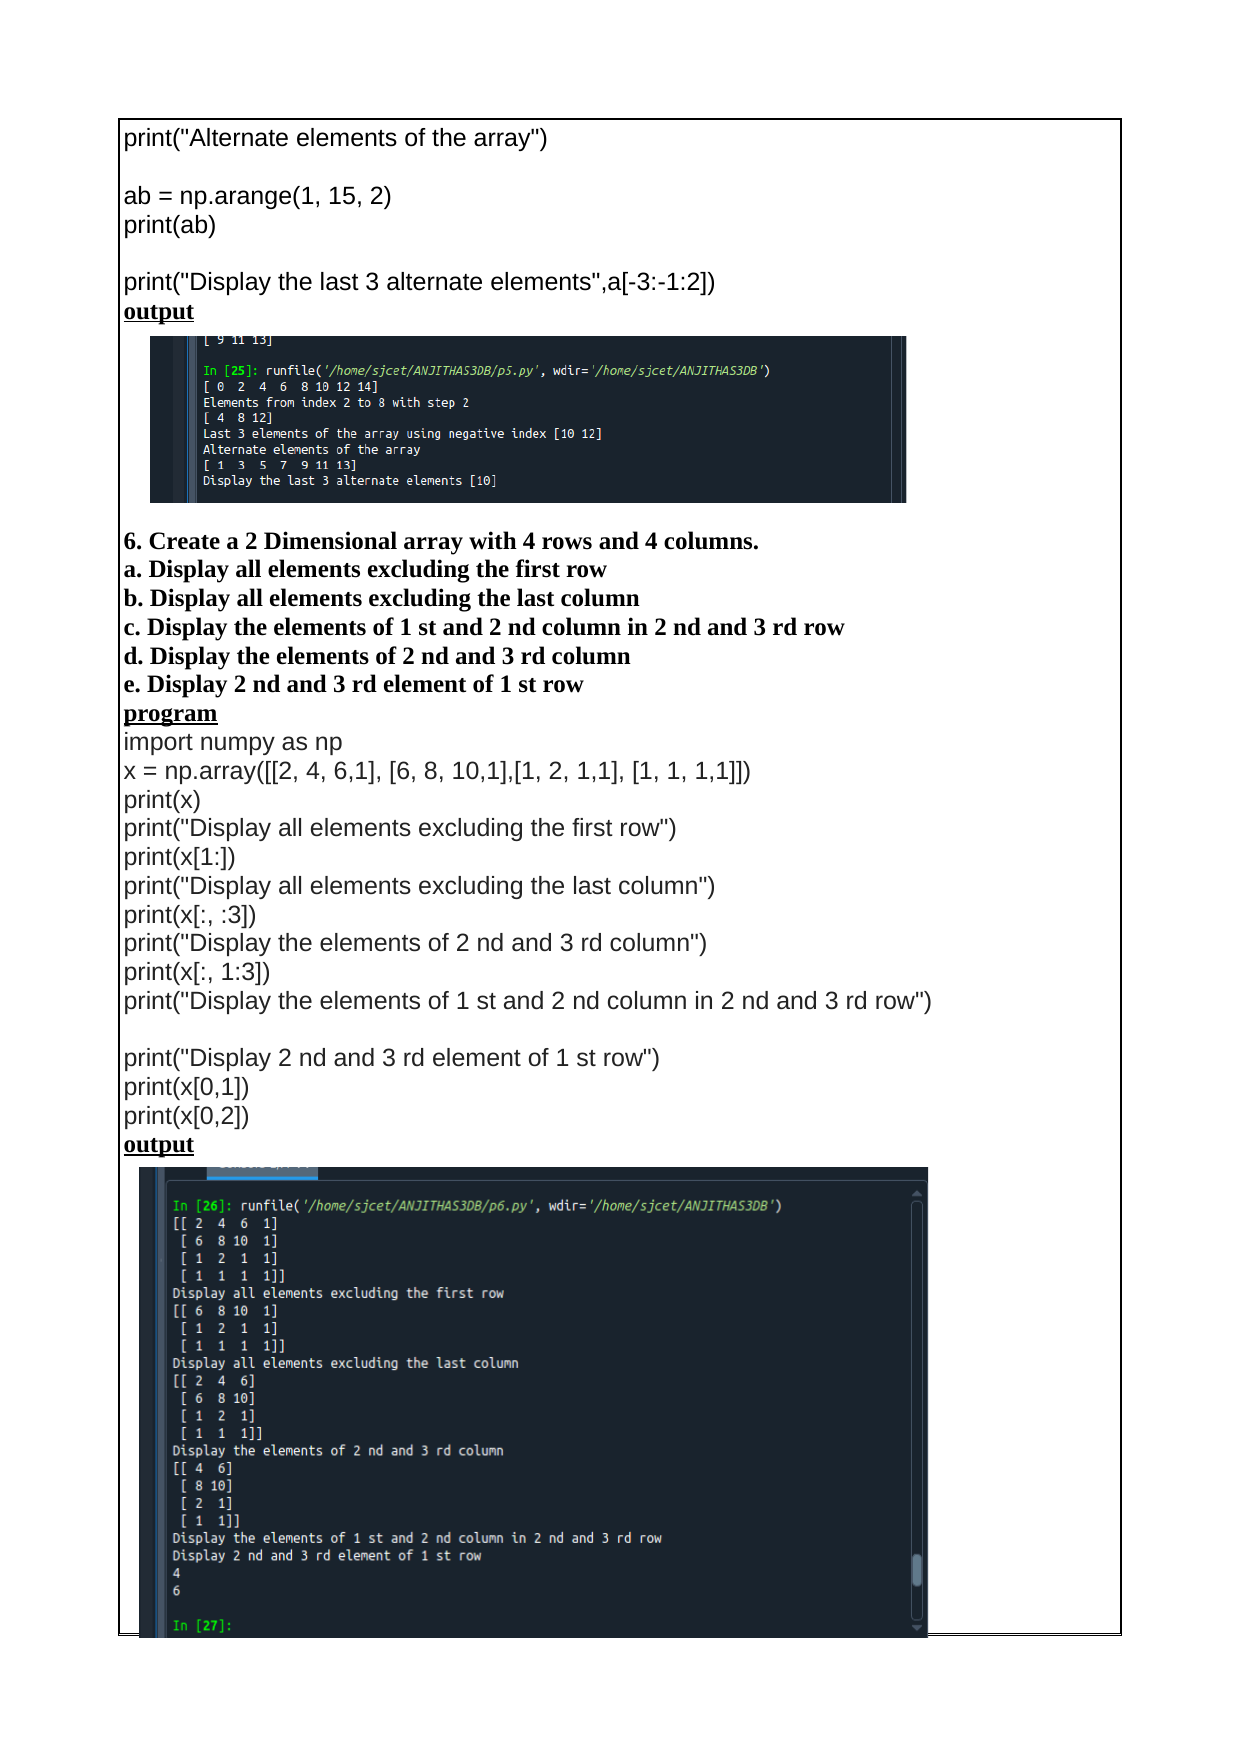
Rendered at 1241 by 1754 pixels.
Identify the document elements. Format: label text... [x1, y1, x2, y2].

text a. Display all elements excluding the first row [123, 554, 1117, 583]
text print("Alternate elements of the array") ab = np.arange(1, 15, 2) print(ab) print("Display the last 3 alternate elements",a[-3:-1:2]) output [123, 123, 1117, 324]
text c. Display the elements of 1 st and 2 nd column in 2 nd and 3 rd row [123, 612, 1117, 641]
text d. Display the elements of 2 nd and 3 rd column [123, 641, 1117, 669]
text program [123, 698, 1117, 727]
text b. Display all elements excluding the last column [123, 583, 1117, 612]
text output [123, 1129, 1117, 1158]
text 6. Create a 2 Dimensional array with 4 rows and 4 columns. [123, 526, 1117, 554]
text e. Display 2 nd and 3 rd element of 1 st row [123, 669, 1117, 698]
text import numpy as np x = np.array([[2, 4, 6,1], [6, 8, 10,1],[1, 2, 1,1], [1, 1, 1,1]]) print(x) print("Display all elements excluding the first row") print(x[1:]) print("Display all elements excluding the last column") print(x[:, :3]) print("Display the elements of 2 nd and 3 rd column") print(x[:, 1:3]) print("Display the elements of 1 st and 2 nd column in 2 nd and 3 rd row") print("Display 2 nd and 3 rd element of 1 st row") print(x[0,1]) print(x[0,2]) [123, 727, 1117, 1129]
